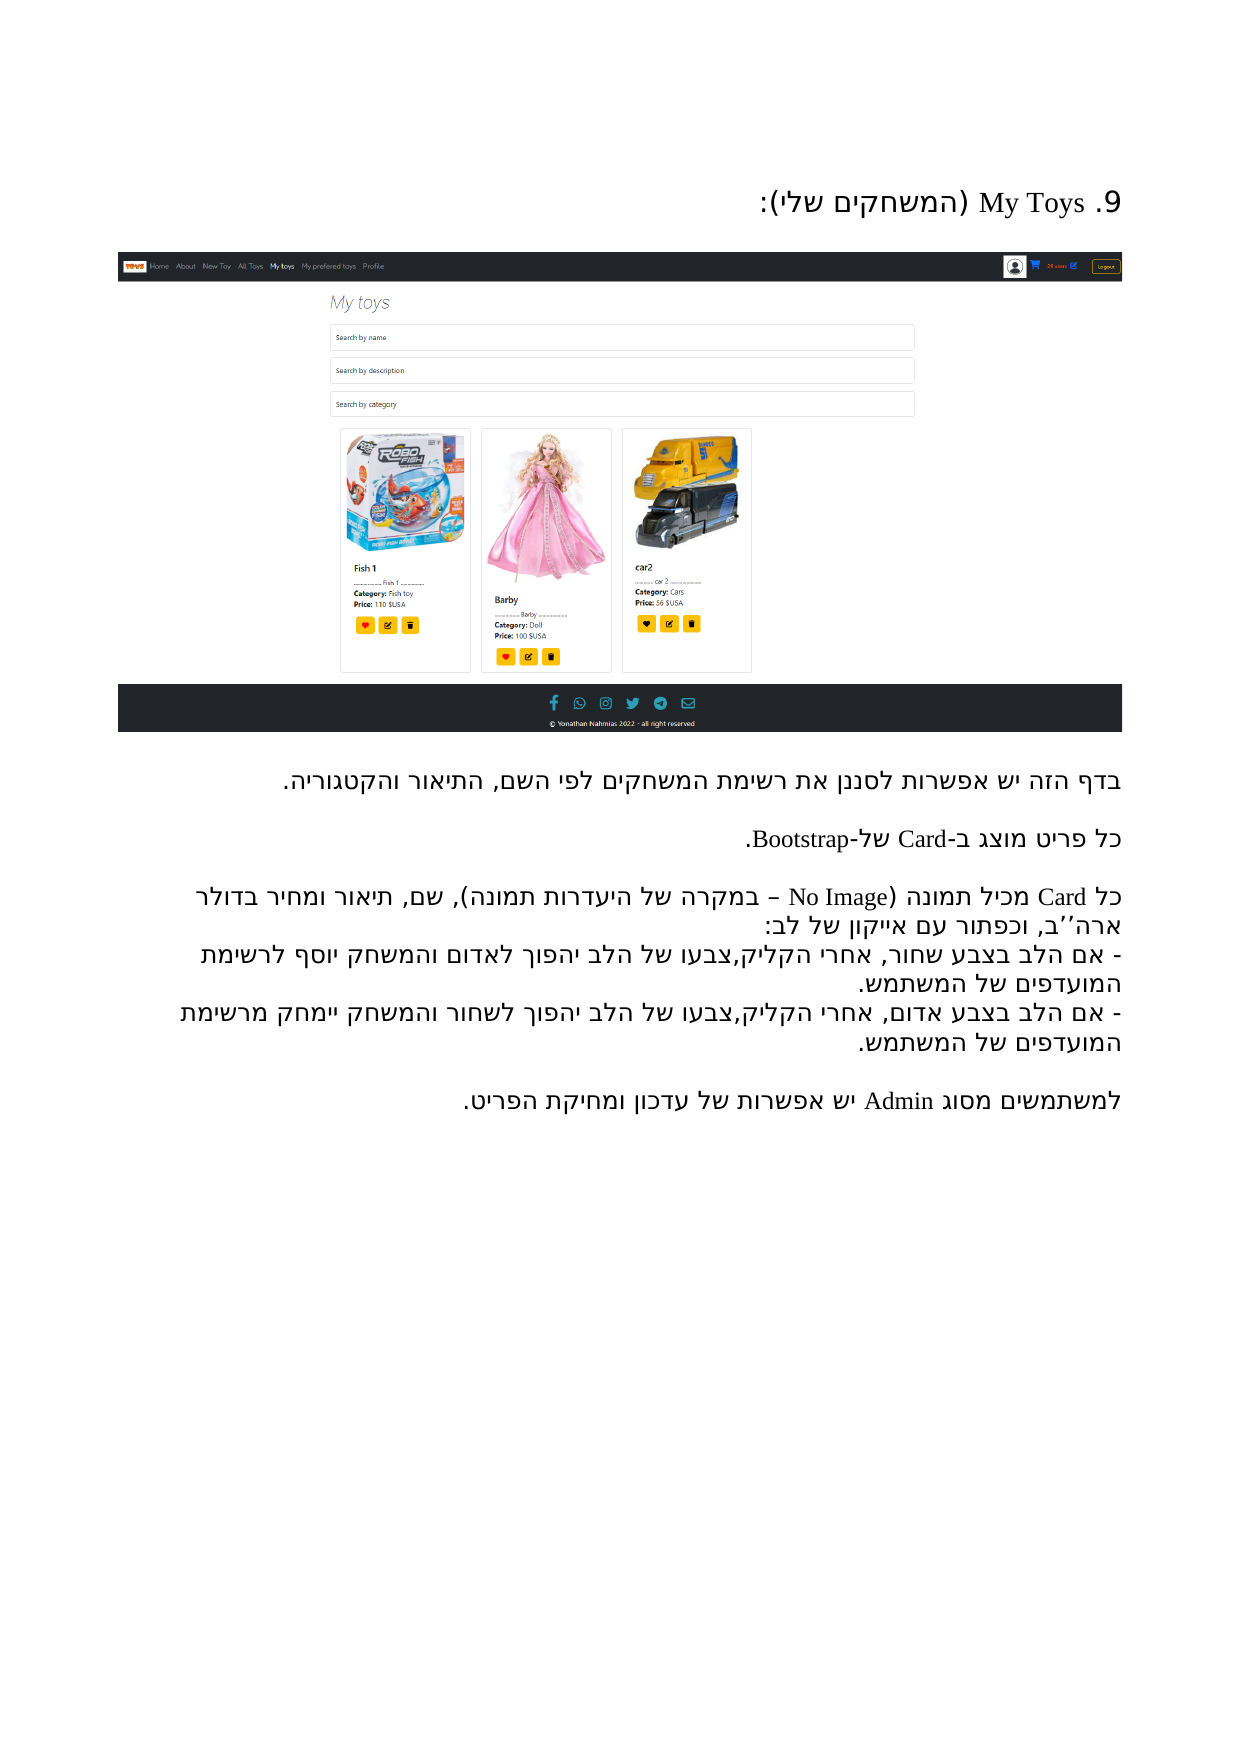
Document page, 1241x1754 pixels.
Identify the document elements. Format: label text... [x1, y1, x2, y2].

text כל Card מכיל תמונה (No Image – במקרה של היעדרות תמונה), שם, תיאור ומחיר בדולר ארה’’ב, וכפתור עם אייקון של לב: [118, 882, 1122, 940]
text 9. My Toys (המשחקים שלי): [118, 185, 1122, 219]
text - אם הלב בצבע אדום, אחרי הקליק,צבעו של הלב יהפוך לשחור והמשחק יימחק מרשימת המועדפים של המשתמש. [118, 999, 1122, 1057]
text למשתמשים מסוג Admin יש אפשרות של עדכון ומחיקת הפריט. [118, 1086, 1122, 1115]
picture [118, 252, 1123, 733]
text - אם הלב בצבע שחור, אחרי הקליק,צבעו של הלב יהפוך לאדום והמשחק יוסף לרשימת המועדפים של המשתמש. [118, 940, 1122, 999]
text כל פריט מוצג ב-Card של-Bootstrap. [118, 824, 1122, 853]
text בדף הזה יש אפשרות לסננן את רשימת המשחקים לפי השם, התיאור והקטגוריה. [118, 766, 1122, 795]
